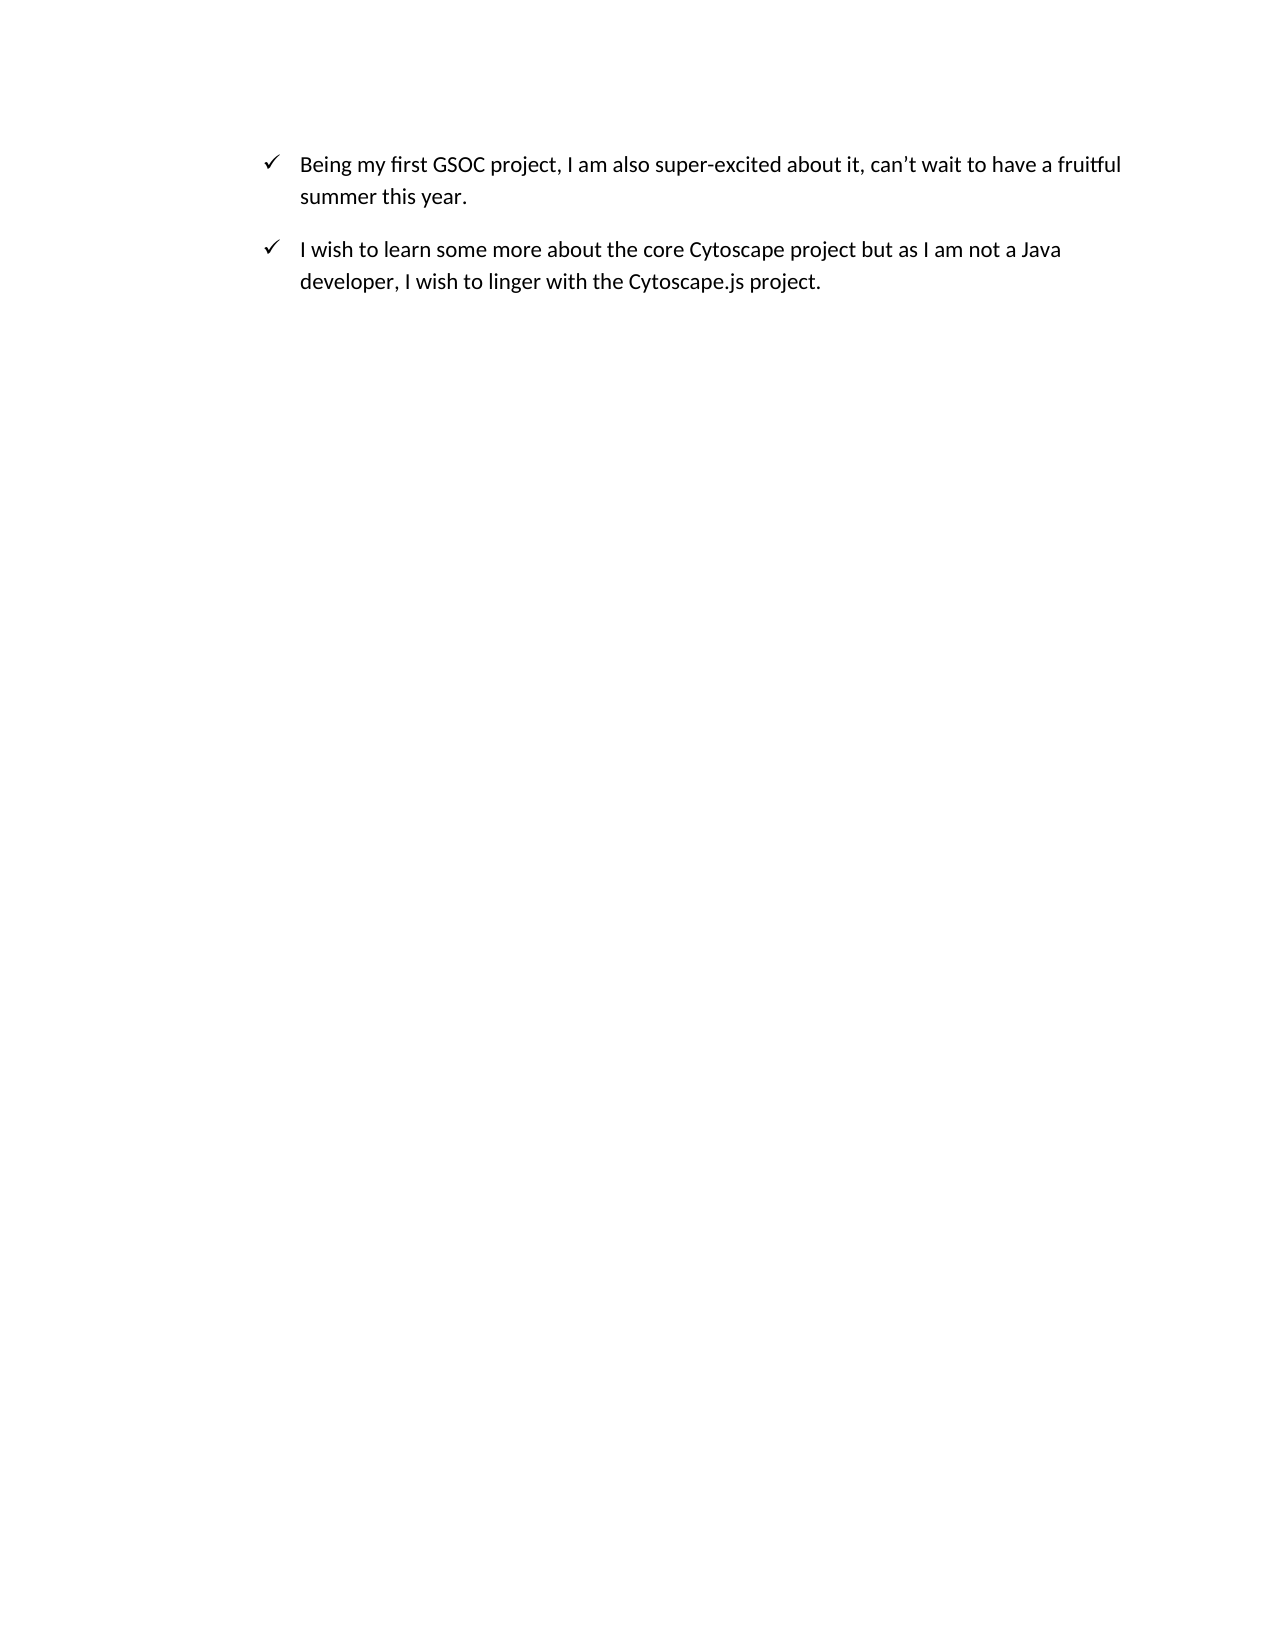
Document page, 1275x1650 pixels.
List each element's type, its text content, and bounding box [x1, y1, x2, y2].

list I wish to learn some more about the core Cytoscape project but as I am not a Java developer, I wish to linger with the Cytoscape.js project. [262, 235, 1125, 295]
list Being my first GSOC project, I am also super-excited about it, can’t wait to have a fruitful summer this year. [262, 150, 1125, 210]
